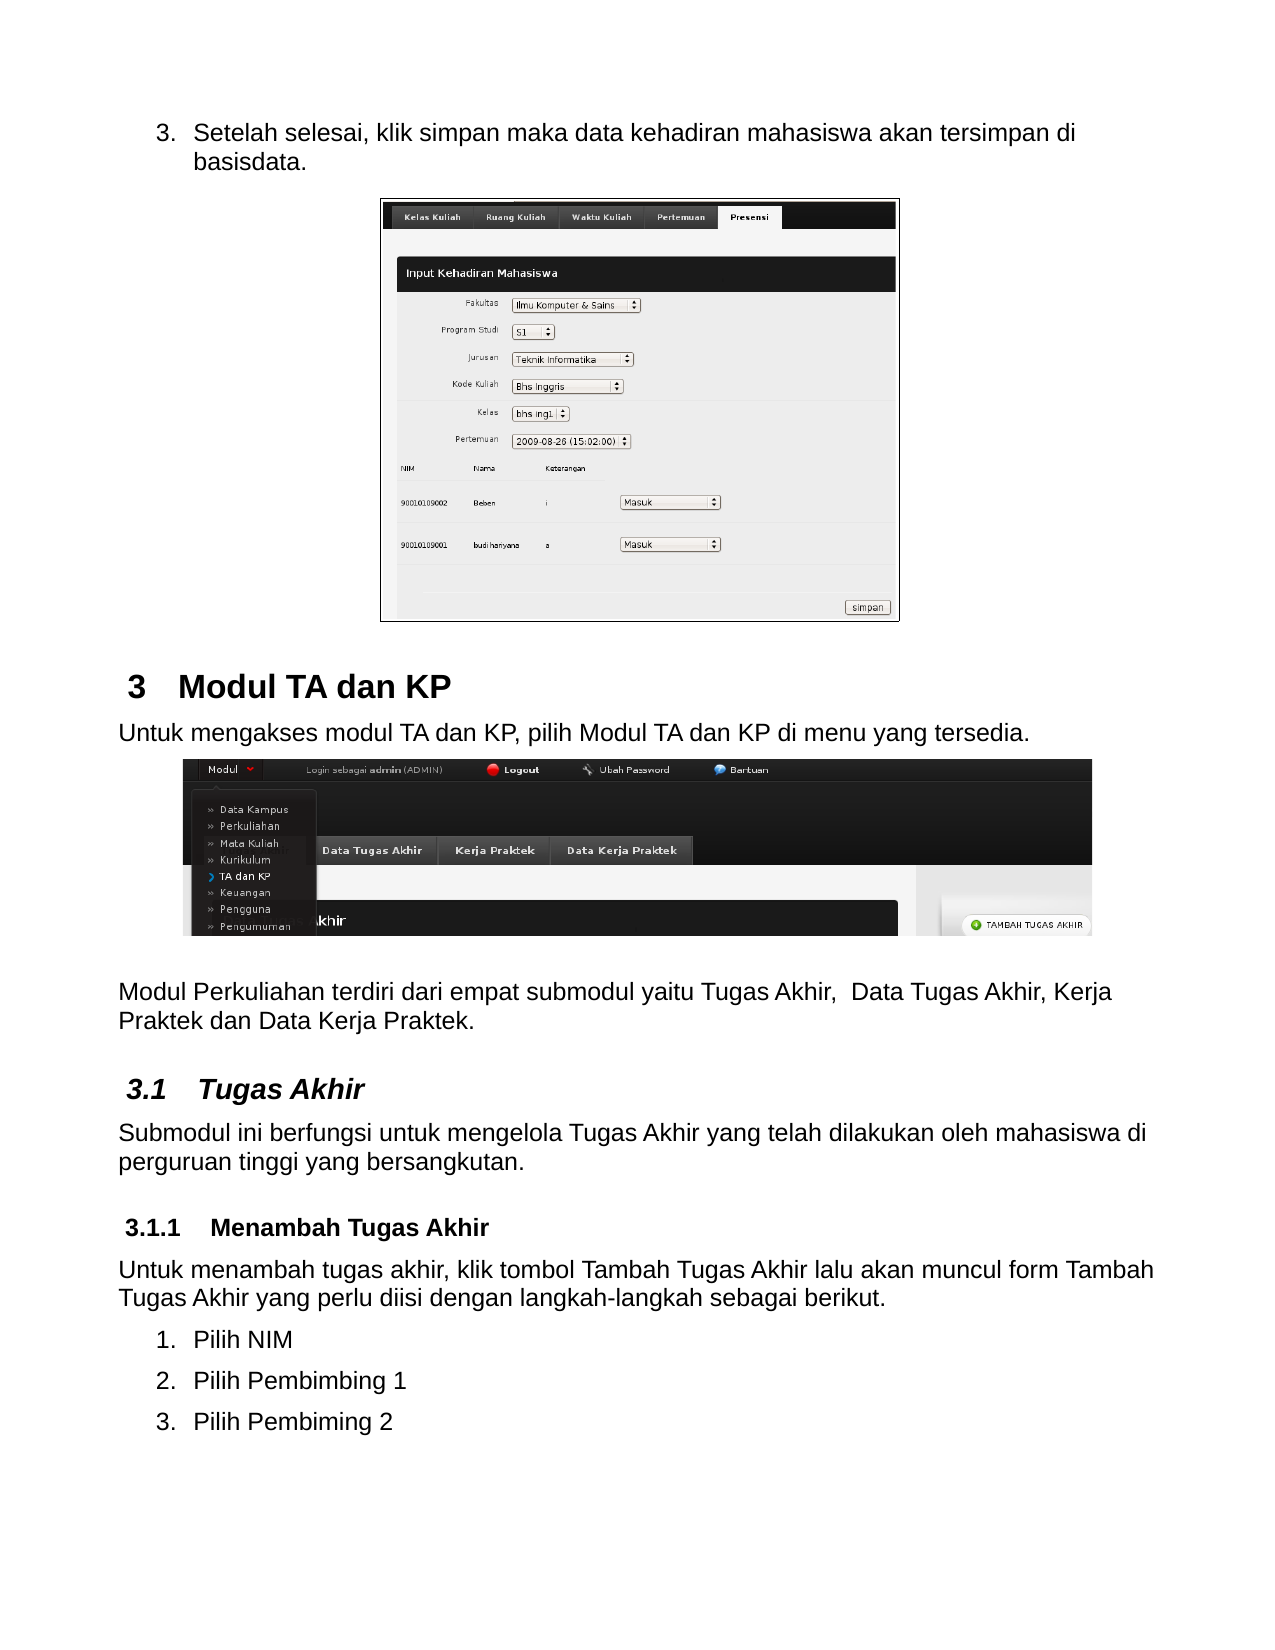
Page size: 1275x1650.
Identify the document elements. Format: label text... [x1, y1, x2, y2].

text Untuk mengakses modul TA dan KP, pilih Modul TA dan KP di menu yang tersedia. [118, 718, 1157, 747]
list Pilih Pembimbing 1 [156, 1366, 1157, 1394]
list Pilih Pembiming 2 [156, 1407, 1157, 1436]
picture [182, 759, 1093, 936]
text Untuk menambah tugas akhir, klik tombol Tambah Tugas Akhir lalu akan muncul form Tambah Tugas Akhir yang perlu diisi dengan langkah-langkah sebagai berikut. [118, 1254, 1157, 1312]
subtitle Tugas Akhir [118, 1072, 1157, 1106]
list Setelah selesai, klik simpan maka data kehadiran mahasiswa akan tersimpan di basisdata. [156, 118, 1157, 176]
list Pilih NIM [156, 1324, 1157, 1353]
text Modul Perkuliahan terdiri dari empat submodul yaitu Tugas Akhir, Data Tugas Akhir, Kerja Praktek dan Data Kerja Praktek. [118, 977, 1157, 1035]
subtitle Menambah Tugas Akhir [118, 1213, 1157, 1242]
picture [383, 201, 896, 619]
text Submodul ini berfungsi untuk mengelola Tugas Akhir yang telah dilakukan oleh mahasiswa di perguruan tinggi yang bersangkutan. [118, 1118, 1157, 1176]
subtitle Modul TA dan KP [118, 667, 1157, 706]
